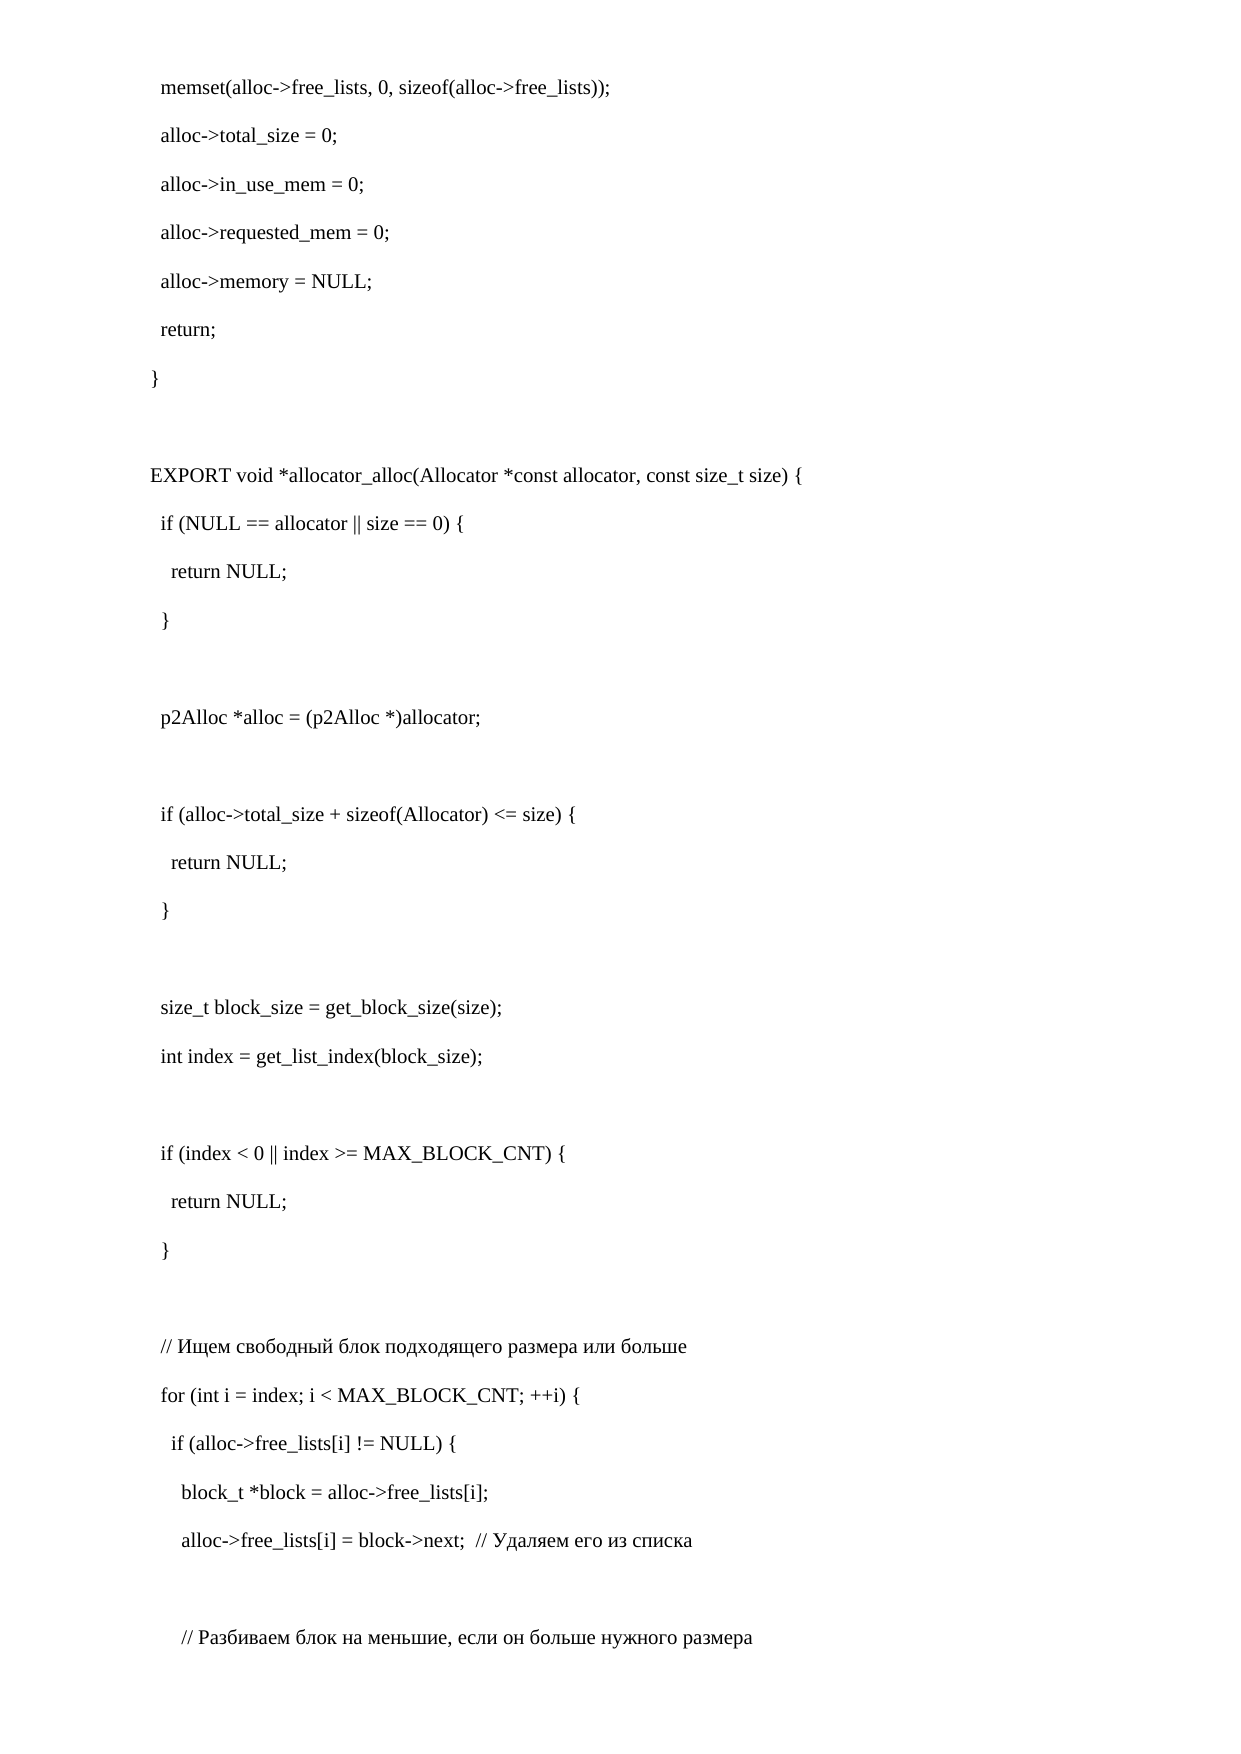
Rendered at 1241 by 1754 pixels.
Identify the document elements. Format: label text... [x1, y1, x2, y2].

text } [150, 608, 1147, 632]
text if (alloc->total_size + sizeof(Allocator) <= size) { [150, 802, 1147, 826]
text } [150, 898, 1147, 922]
text return NULL; [150, 1189, 1147, 1213]
text if (NULL == allocator || size == 0) { [150, 511, 1147, 535]
text if (alloc->free_lists[i] != NULL) { [150, 1431, 1147, 1455]
text return; [150, 317, 1147, 341]
text // Ищем свободный блок подходящего размера или больше [150, 1334, 1147, 1358]
text alloc->free_lists[i] = block->next; // Удаляем его из списка [150, 1528, 1147, 1552]
text block_t *block = alloc->free_lists[i]; [150, 1480, 1147, 1504]
text alloc->requested_mem = 0; [150, 220, 1147, 244]
text for (int i = index; i < MAX_BLOCK_CNT; ++i) { [150, 1383, 1147, 1407]
text memset(alloc->free_lists, 0, sizeof(alloc->free_lists)); [150, 75, 1147, 99]
text return NULL; [150, 850, 1147, 874]
text } [150, 1237, 1147, 1262]
text if (index < 0 || index >= MAX_BLOCK_CNT) { [150, 1141, 1147, 1165]
text size_t block_size = get_block_size(size); [150, 995, 1147, 1019]
text alloc->memory = NULL; [150, 269, 1147, 293]
text } [150, 366, 1147, 390]
text p2Alloc *alloc = (p2Alloc *)allocator; [150, 705, 1147, 729]
text EXPORT void *allocator_alloc(Allocator *const allocator, const size_t size) { [150, 462, 1147, 487]
text int index = get_list_index(block_size); [150, 1044, 1147, 1068]
text return NULL; [150, 559, 1147, 583]
text alloc->total_size = 0; [150, 123, 1147, 147]
text alloc->in_use_mem = 0; [150, 172, 1147, 196]
text // Разбиваем блок на меньшие, если он больше нужного размера [150, 1625, 1147, 1649]
